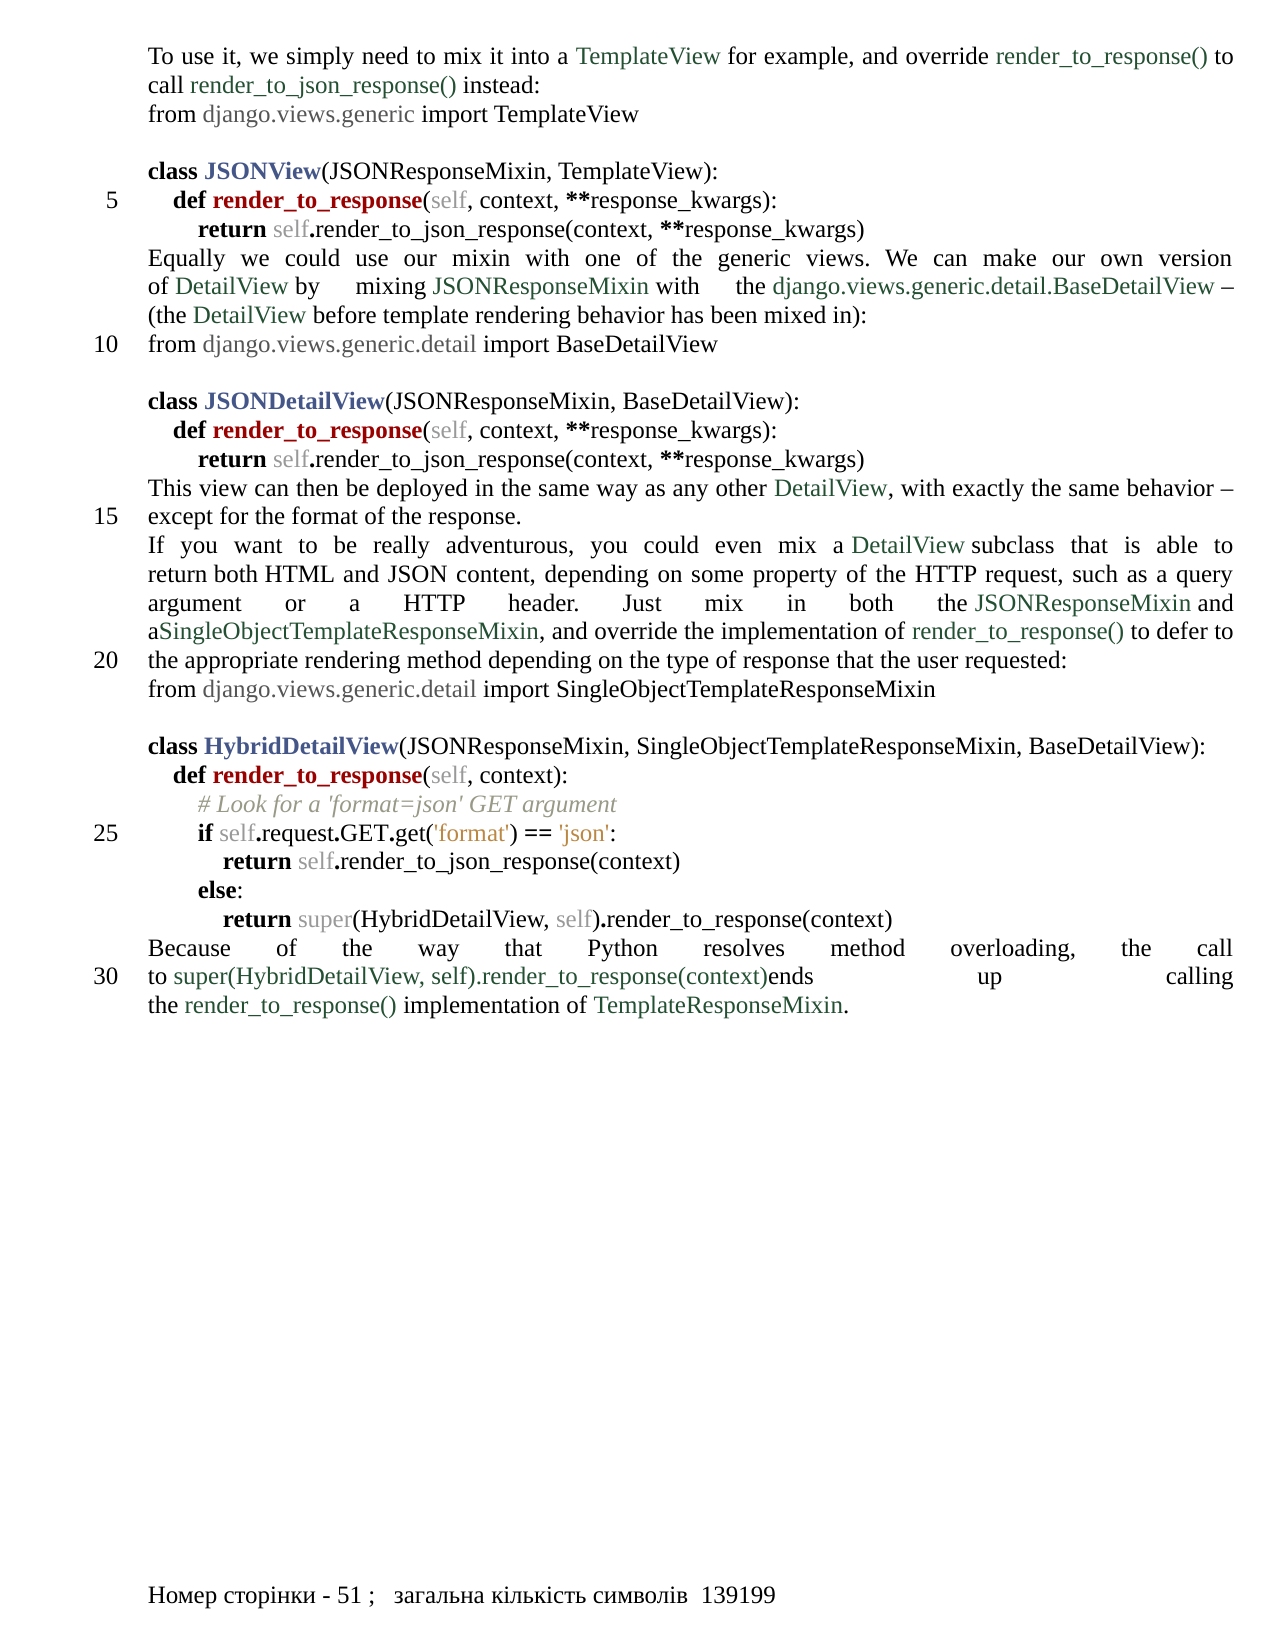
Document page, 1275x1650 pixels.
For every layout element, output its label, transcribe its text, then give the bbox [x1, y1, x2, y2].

text Because of the way that Python resolves method overloading, the call to super(HybridDetailView, self).render_to_response(context)ends up calling the render_to_response() implementation of TemplateResponseMixin. [148, 933, 1234, 1019]
text from django.views.generic.detail import SingleObjectTemplateResponseMixin [148, 674, 1234, 703]
text def render_to_response(self, context, **response_kwargs): [148, 415, 1234, 444]
text class HybridDetailView(JSONResponseMixin, SingleObjectTemplateResponseMixin, BaseDetailView): [148, 731, 1234, 760]
text if self.request.GET.get('format') == 'json': [148, 818, 1234, 846]
text # Look for a 'format=json' GET argument [148, 789, 1234, 818]
text return self.render_to_json_response(context, **response_kwargs) [148, 444, 1234, 473]
text class JSONDetailView(JSONResponseMixin, BaseDetailView): [148, 386, 1234, 415]
text return super(HybridDetailView, self).render_to_response(context) [148, 904, 1234, 933]
text return self.render_to_json_response(context) [148, 846, 1234, 875]
text Equally we could use our mixin with one of the generic views. We can make our own version of DetailView by mixing JSONResponseMixin with the django.views.generic.detail.BaseDetailView – (the DetailView before template rendering behavior has been mixed in): [148, 243, 1234, 329]
text else: [148, 875, 1234, 904]
text from django.views.generic.detail import BaseDetailView [148, 329, 1234, 358]
text from django.views.generic import TemplateView [148, 99, 1234, 128]
text To use it, we simply need to mix it into a TemplateView for example, and override render_to_response() to call render_to_json_response() instead: [148, 41, 1234, 99]
text def render_to_response(self, context): [148, 760, 1234, 789]
text def render_to_response(self, context, **response_kwargs): [148, 185, 1234, 214]
text This view can then be deployed in the same way as any other DetailView, with exactly the same behavior – except for the format of the response. [148, 473, 1234, 530]
text return self.render_to_json_response(context, **response_kwargs) [148, 214, 1234, 243]
text If you want to be really adventurous, you could even mix a DetailView subclass that is able to return both HTML and JSON content, depending on some property of the HTTP request, such as a query argument or a HTTP header. Just mix in both the JSONResponseMixin and aSingleObjectTemplateResponseMixin, and override the implementation of render_to_response() to defer to the appropriate rendering method depending on the type of response that the user requested: [148, 530, 1234, 674]
text class JSONView(JSONResponseMixin, TemplateView): [148, 156, 1234, 185]
